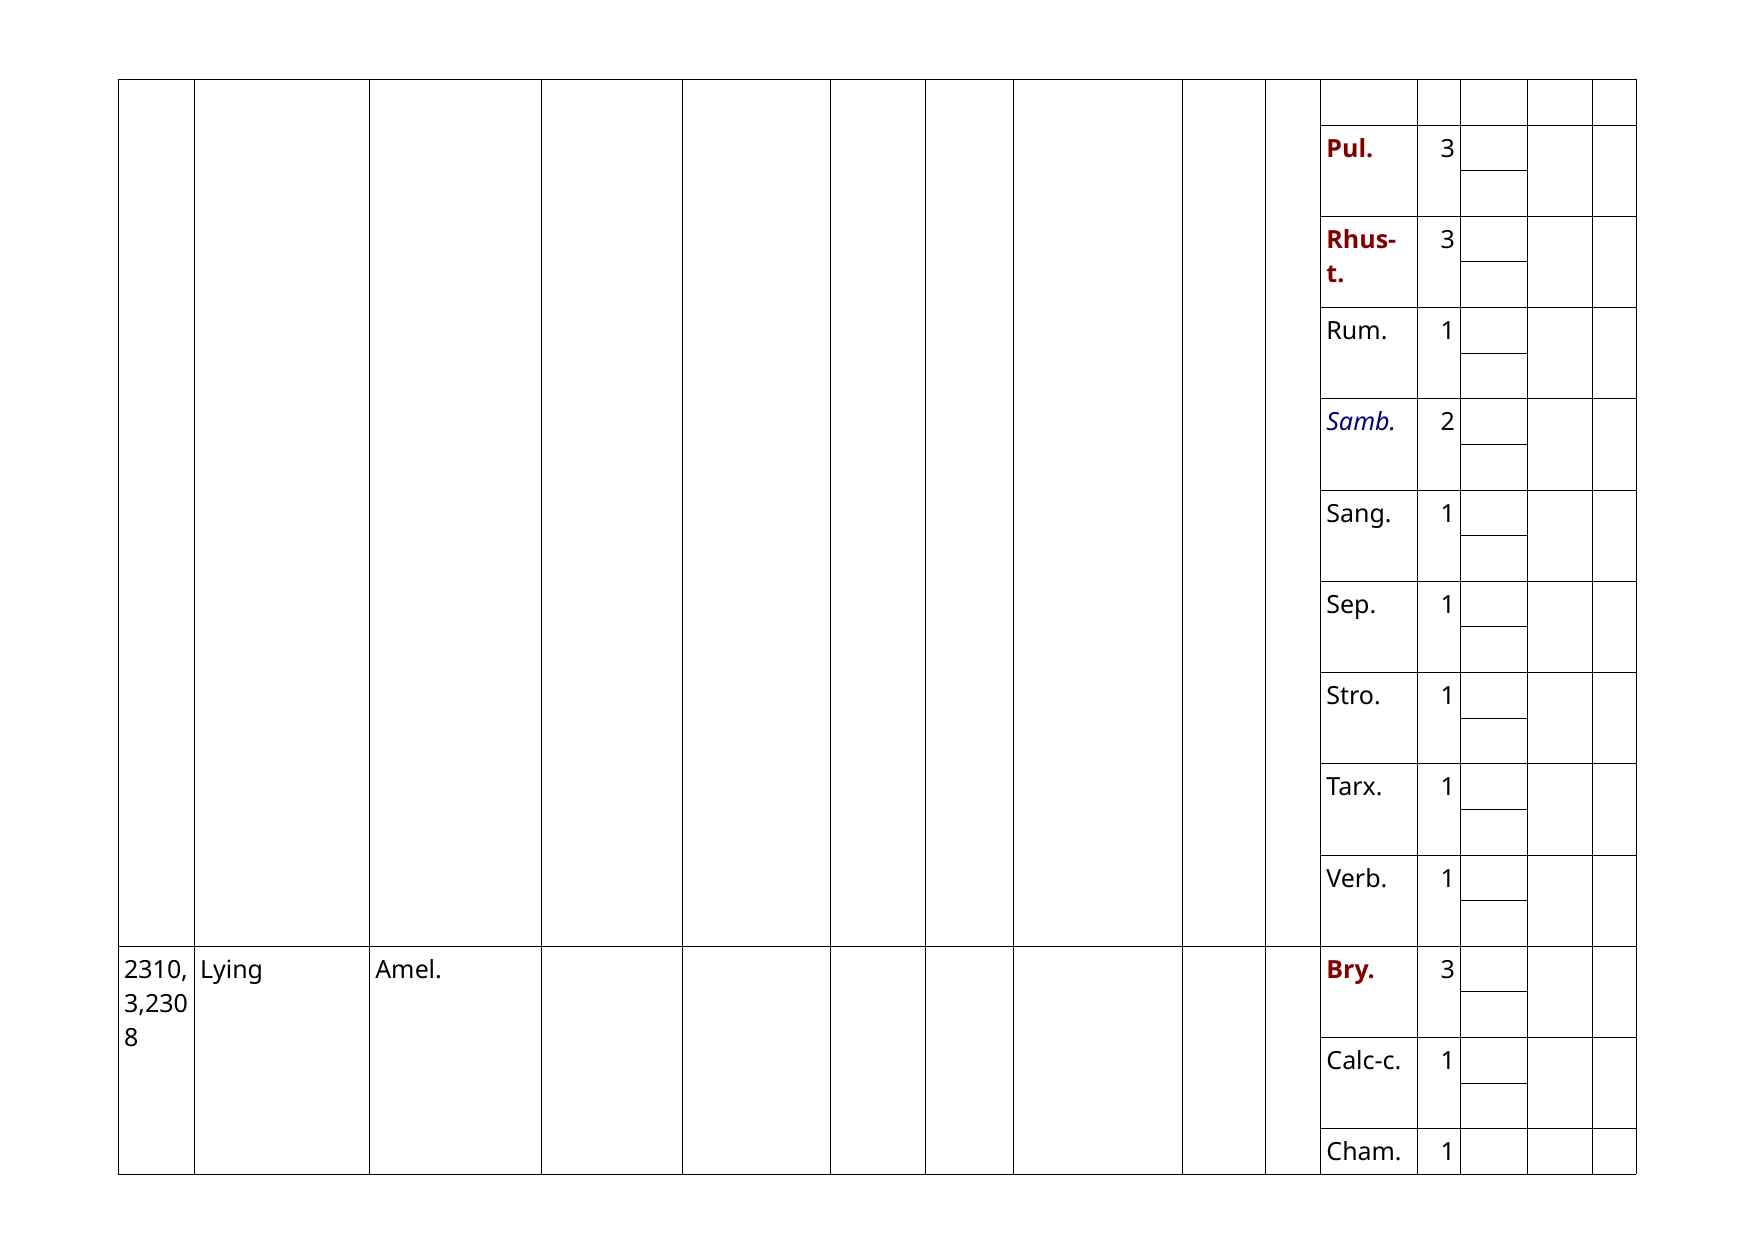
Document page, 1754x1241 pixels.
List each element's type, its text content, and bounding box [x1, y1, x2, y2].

table_cell 1 [1418, 308, 1460, 398]
table_cell Rum. [1321, 308, 1417, 398]
table_cell [1593, 491, 1636, 581]
table_cell [1461, 719, 1527, 763]
table_cell [1461, 810, 1527, 854]
table_cell Samb. [1321, 399, 1417, 489]
table_cell [1593, 126, 1636, 216]
table_cell [1461, 901, 1527, 946]
table_cell [683, 947, 830, 1174]
table_cell [195, 80, 369, 946]
table_cell [1593, 582, 1636, 672]
table_cell [1593, 308, 1636, 398]
table_cell 1 [1418, 1038, 1460, 1128]
table_cell [1266, 947, 1320, 1174]
table_cell 1 [1418, 582, 1460, 672]
table_cell [1528, 582, 1592, 672]
table_cell [1461, 536, 1527, 581]
table_cell [1528, 80, 1592, 124]
table_cell [1014, 80, 1182, 946]
table_cell [1183, 80, 1265, 946]
table_cell [831, 947, 925, 1174]
table_cell [1266, 80, 1320, 946]
table_cell [1461, 262, 1527, 307]
table_cell [1593, 80, 1636, 124]
table_cell 2 [1418, 399, 1460, 489]
table_cell Calc-c. [1321, 1038, 1417, 1128]
table_cell Pul. [1321, 126, 1417, 216]
table_cell [1528, 399, 1592, 489]
table_cell 3 [1418, 126, 1460, 216]
table_cell [1593, 764, 1636, 854]
table_cell 1 [1418, 764, 1460, 854]
table_cell [1528, 217, 1592, 307]
table_cell [1461, 445, 1527, 489]
table_cell [1461, 171, 1527, 216]
table_cell Sang. [1321, 491, 1417, 581]
table_cell [1528, 1038, 1592, 1128]
table_cell [542, 947, 682, 1174]
table_cell [1528, 673, 1592, 763]
table_cell [1593, 217, 1636, 307]
table_cell [1461, 126, 1527, 170]
table_cell [1528, 308, 1592, 398]
table_cell [1461, 217, 1527, 261]
table_cell [1528, 856, 1592, 946]
table_cell [1461, 582, 1527, 626]
table_cell [1418, 80, 1460, 124]
table_cell Rhus-t. [1321, 217, 1417, 307]
table_cell [1461, 80, 1527, 124]
table_cell Stro. [1321, 673, 1417, 763]
table_cell [1593, 1129, 1636, 1174]
table_cell [1528, 1129, 1592, 1174]
table_cell 2310,3,2308 [119, 947, 194, 1174]
table_cell [1593, 399, 1636, 489]
table_cell [1593, 947, 1636, 1037]
table_cell [1014, 947, 1182, 1174]
table_cell [1183, 947, 1265, 1174]
table_cell [1461, 673, 1527, 718]
table_cell [683, 80, 830, 946]
table_cell Bry. [1321, 947, 1417, 1037]
table_cell [542, 80, 682, 946]
table_cell [1461, 308, 1527, 353]
table_cell [1321, 80, 1417, 124]
table_cell Cham. [1321, 1129, 1417, 1174]
table_cell 1 [1418, 491, 1460, 581]
table_cell [1528, 491, 1592, 581]
table_cell 3 [1418, 217, 1460, 307]
table_cell [119, 80, 194, 946]
table_cell [1593, 673, 1636, 763]
table_cell Lying [195, 947, 369, 1174]
table_cell Verb. [1321, 856, 1417, 946]
table_cell [1461, 764, 1527, 809]
table_cell [831, 80, 925, 946]
table_cell [1461, 491, 1527, 535]
table_cell [1461, 627, 1527, 672]
table_cell 3 [1418, 947, 1460, 1037]
table_cell [1528, 764, 1592, 854]
table_cell [1528, 947, 1592, 1037]
table_cell [370, 80, 541, 946]
table_cell [1593, 856, 1636, 946]
table_cell [1461, 992, 1527, 1037]
table_cell [1461, 1038, 1527, 1083]
table_cell [926, 80, 1013, 946]
table_cell [1461, 354, 1527, 398]
table_cell 1 [1418, 673, 1460, 763]
table_cell [1461, 947, 1527, 991]
table_cell [1528, 126, 1592, 216]
table_cell [1461, 1084, 1527, 1128]
table_cell [1461, 399, 1527, 444]
table_cell 1 [1418, 1129, 1460, 1174]
table_cell Sep. [1321, 582, 1417, 672]
table_cell [1593, 1038, 1636, 1128]
table_cell 1 [1418, 856, 1460, 946]
table_cell [1461, 856, 1527, 900]
table_cell [1461, 1129, 1527, 1174]
table_cell Amel. [370, 947, 541, 1174]
table_cell Tarx. [1321, 764, 1417, 854]
table_cell [926, 947, 1013, 1174]
